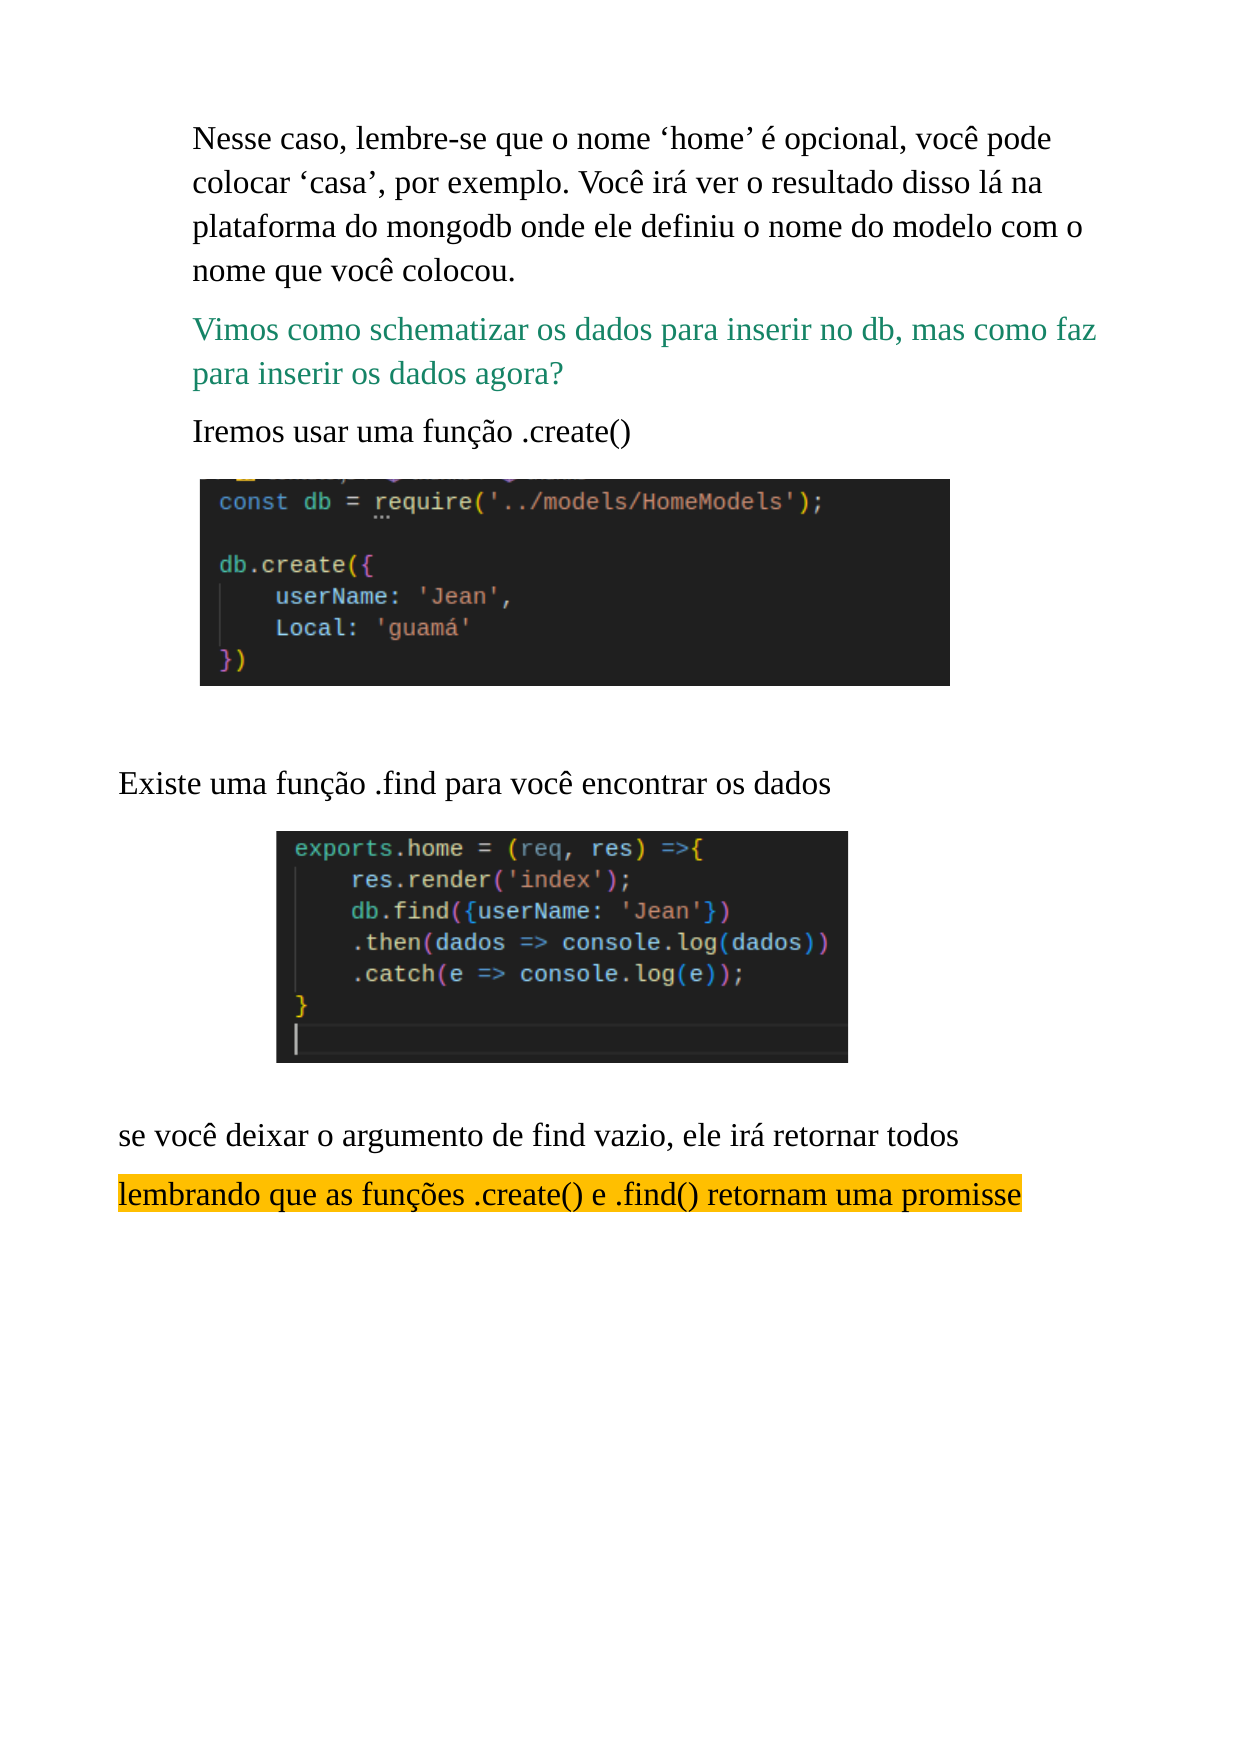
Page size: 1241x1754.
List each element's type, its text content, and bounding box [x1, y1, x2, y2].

text lembrando que as funções .create() e .find() retornam uma promisse [118, 1174, 1122, 1212]
picture [199, 479, 950, 686]
list Vimos como schematizar os dados para inserir no db, mas como faz para inserir os dados agora? [162, 309, 1122, 391]
list Nesse caso, lembre-se que o nome ‘home’ é opcional, você pode colocar ‘casa’, por exemplo. Você irá ver o resultado disso lá na plataforma do mongodb onde ele definiu o nome do modelo com o nome que você colocou. [162, 118, 1122, 289]
text Existe uma função .find para você encontrar os dados [118, 763, 1122, 802]
text se você deixar o argumento de find vazio, ele irá retornar todos [118, 1115, 1122, 1154]
picture [276, 831, 849, 1063]
list Iremos usar uma função .create() [162, 412, 1122, 450]
